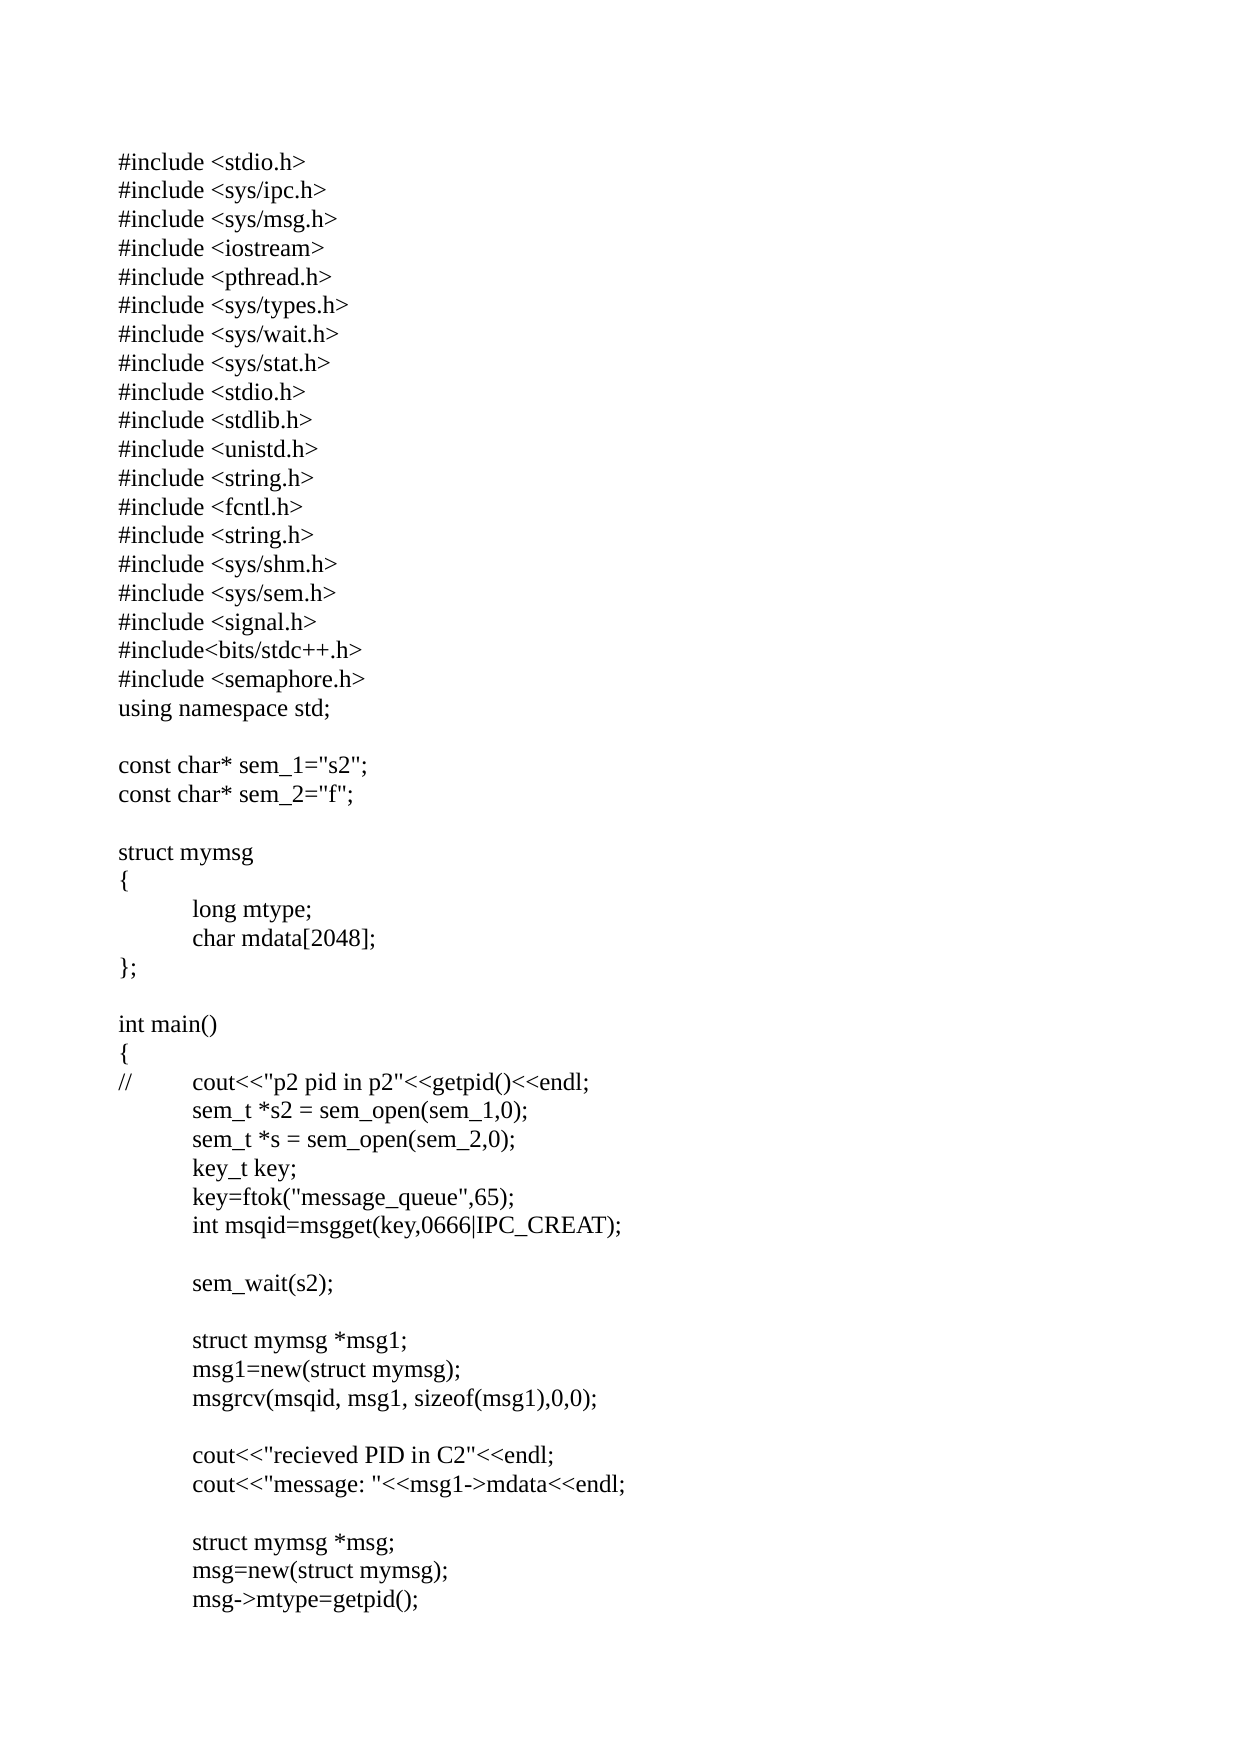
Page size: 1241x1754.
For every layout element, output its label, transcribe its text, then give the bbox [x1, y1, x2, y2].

text using namespace std; [118, 693, 1122, 722]
text key=ftok("message_queue",65); [118, 1182, 1122, 1211]
text #include <fcntl.h> [118, 492, 1122, 521]
text struct mymsg *msg; [118, 1527, 1122, 1556]
text msg=new(struct mymsg); [118, 1556, 1122, 1584]
text key_t key; [118, 1153, 1122, 1182]
text struct mymsg [118, 837, 1122, 866]
text // cout<<"p2 pid in p2"<<getpid()<<endl; [118, 1067, 1122, 1096]
text int msqid=msgget(key,0666|IPC_CREAT); [118, 1211, 1122, 1239]
text }; [118, 952, 1122, 981]
text #include <iostream> [118, 233, 1122, 262]
text #include <sys/msg.h> [118, 204, 1122, 233]
text #include <sys/types.h> [118, 291, 1122, 319]
text #include <sys/shm.h> [118, 549, 1122, 578]
text #include <stdio.h> [118, 147, 1122, 176]
text msg->mtype=getpid(); [118, 1584, 1122, 1613]
text #include <string.h> [118, 463, 1122, 492]
text cout<<"recieved PID in C2"<<endl; [118, 1441, 1122, 1469]
text const char* sem_1="s2"; [118, 751, 1122, 779]
text #include <semaphore.h> [118, 664, 1122, 693]
text #include <string.h> [118, 521, 1122, 549]
text sem_wait(s2); [118, 1268, 1122, 1297]
text #include <sys/sem.h> [118, 578, 1122, 607]
text { [118, 866, 1122, 894]
text const char* sem_2="f"; [118, 779, 1122, 808]
text msg1=new(struct mymsg); [118, 1354, 1122, 1383]
text #include <sys/stat.h> [118, 348, 1122, 377]
text int main() [118, 1009, 1122, 1038]
text #include <sys/ipc.h> [118, 176, 1122, 204]
text #include <sys/wait.h> [118, 319, 1122, 348]
text #include <unistd.h> [118, 434, 1122, 463]
text #include <signal.h> [118, 607, 1122, 636]
text struct mymsg *msg1; [118, 1326, 1122, 1354]
text cout<<"message: "<<msg1->mdata<<endl; [118, 1469, 1122, 1498]
text #include <pthread.h> [118, 262, 1122, 291]
text #include <stdlib.h> [118, 406, 1122, 434]
text sem_t *s = sem_open(sem_2,0); [118, 1124, 1122, 1153]
text { [118, 1038, 1122, 1067]
text char mdata[2048]; [118, 923, 1122, 952]
text long mtype; [118, 894, 1122, 923]
text sem_t *s2 = sem_open(sem_1,0); [118, 1096, 1122, 1124]
text #include<bits/stdc++.h> [118, 636, 1122, 664]
text msgrcv(msqid, msg1, sizeof(msg1),0,0); [118, 1383, 1122, 1412]
text #include <stdio.h> [118, 377, 1122, 406]
